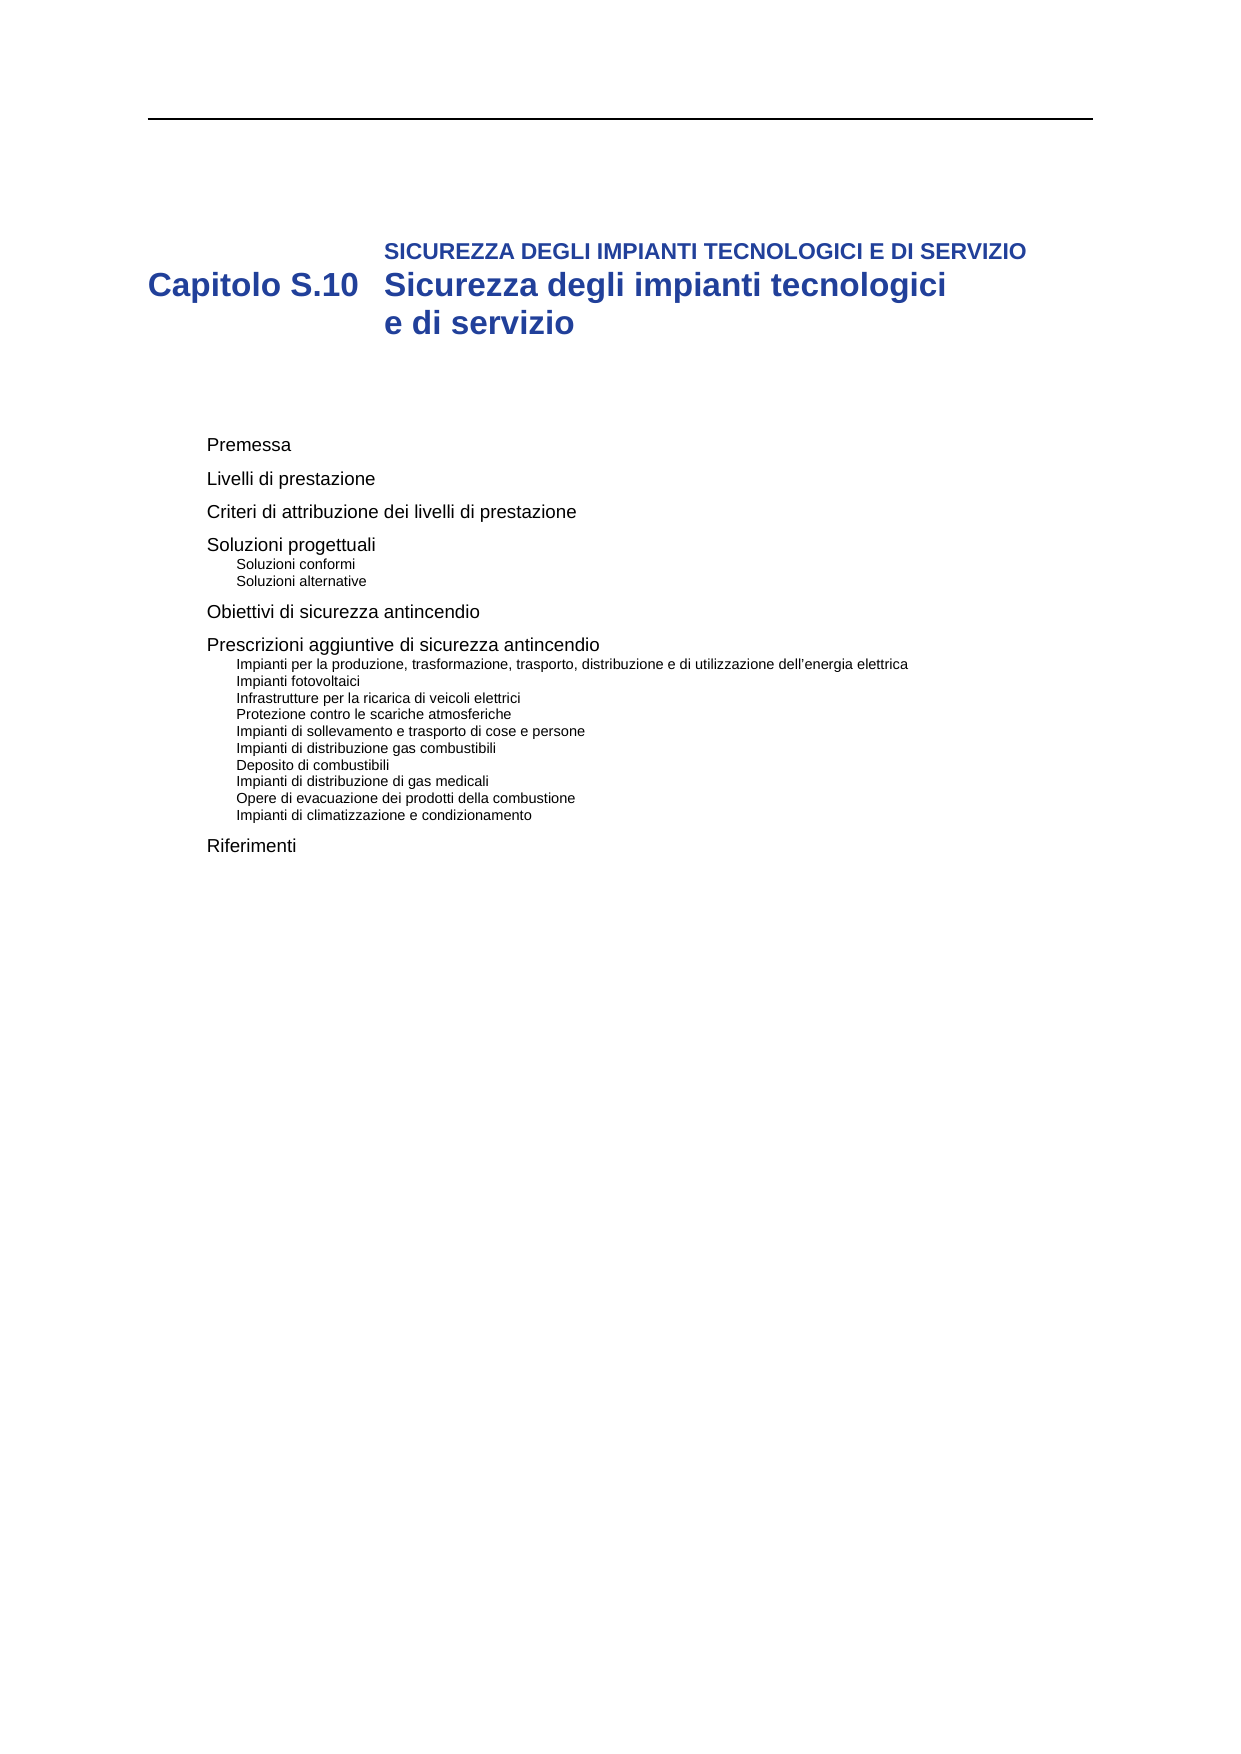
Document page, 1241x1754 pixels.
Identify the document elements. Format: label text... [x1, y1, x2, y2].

text Soluzioni alternative [236, 572, 1033, 589]
text Impianti fotovoltaici [236, 672, 1033, 689]
text Impianti di distribuzione di gas medicali [236, 773, 1033, 790]
text Prescrizioni aggiuntive di sicurezza antincendio [207, 634, 1033, 656]
text Soluzioni conformi [236, 556, 1033, 572]
text Obiettivi di sicurezza antincendio [207, 601, 1033, 622]
text Impianti per la produzione, trasformazione, trasporto, distribuzione e di utilizzazione dell’energia elettrica [236, 656, 1033, 672]
text Premessa [207, 434, 1033, 456]
text Deposito di combustibili [236, 756, 1033, 773]
text Livelli di prestazione [207, 467, 1033, 489]
text Impianti di climatizzazione e condizionamento [236, 807, 1033, 823]
text Impianti di distribuzione gas combustibili [236, 739, 1033, 756]
text Riferimenti [207, 835, 1033, 857]
text Criteri di attribuzione dei livelli di prestazione [207, 501, 1033, 522]
text Soluzioni progettuali [207, 534, 1033, 556]
subtitle Sicurezza degli impianti tecnologici e di servizio [148, 265, 1093, 342]
text Infrastrutture per la ricarica di veicoli elettrici [236, 689, 1033, 706]
text Impianti di sollevamento e trasporto di cose e persone [236, 723, 1033, 739]
text Opere di evacuazione dei prodotti della combustione [236, 790, 1033, 807]
text Protezione contro le scariche atmosferiche [236, 706, 1033, 723]
